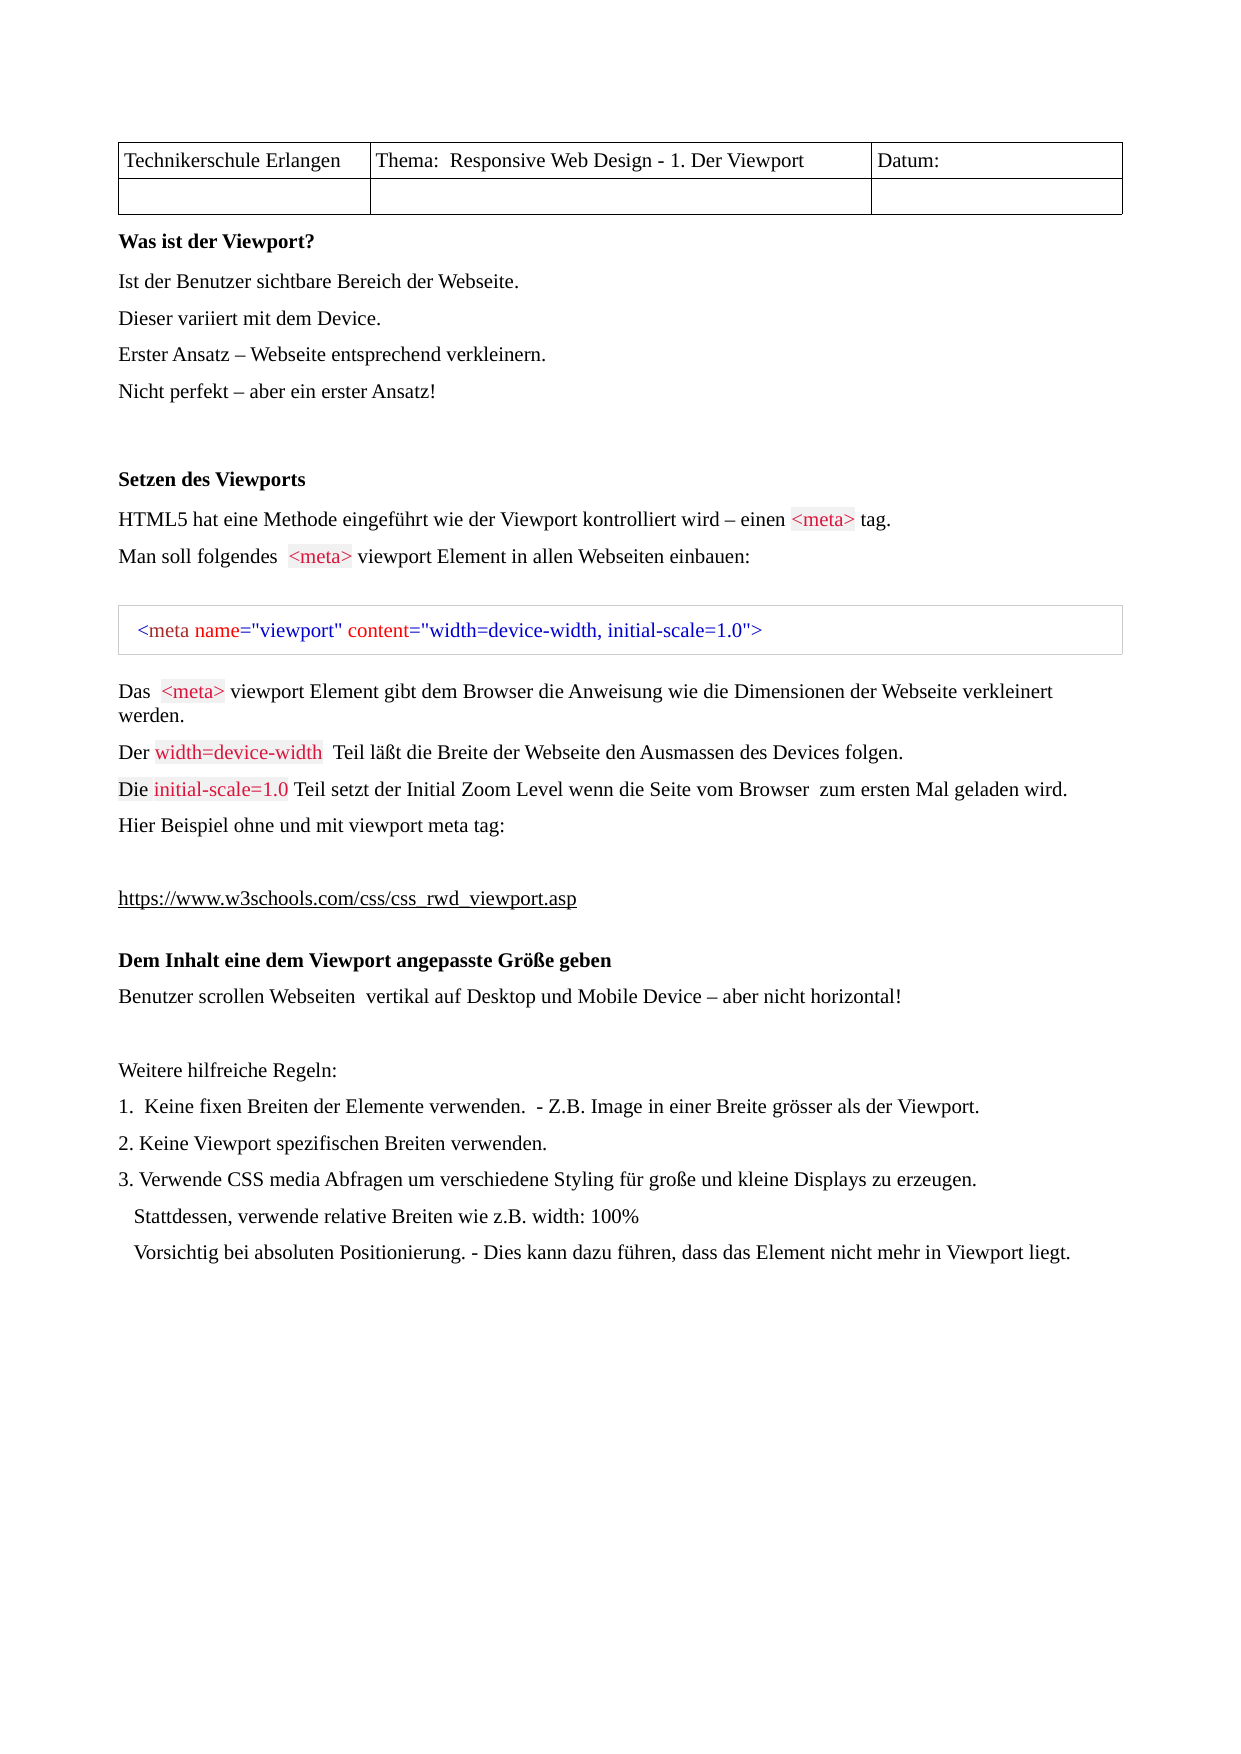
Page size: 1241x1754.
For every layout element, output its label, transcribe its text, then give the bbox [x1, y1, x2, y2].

table_cell [371, 179, 871, 213]
text Benutzer scrollen Webseiten vertikal auf Desktop und Mobile Device – aber nicht horizontal! [118, 984, 1122, 1008]
text Das <meta> viewport Element gibt dem Browser die Anweisung wie die Dimensionen der Webseite verkleinert werden. [118, 679, 1122, 727]
text 3. Verwende CSS media Abfragen um verschiedene Styling für große und kleine Displays zu erzeugen. [118, 1167, 1122, 1191]
text Der width=device-width Teil läßt die Breite der Webseite den Ausmassen des Devices folgen. [118, 740, 1122, 764]
table_cell [872, 179, 1122, 213]
text 2. Keine Viewport spezifischen Breiten verwenden. [118, 1131, 1122, 1155]
text Vorsichtig bei absoluten Positionierung. - Dies kann dazu führen, dass das Element nicht mehr in Viewport liegt. [118, 1240, 1122, 1264]
text https://www.w3schools.com/css/css_rwd_viewport.asp [118, 886, 1122, 910]
text Weitere hilfreiche Regeln: [118, 1057, 1122, 1082]
table_header Technikerschule Erlangen [119, 143, 370, 178]
text Man soll folgendes <meta> viewport Element in allen Webseiten einbauen: [118, 543, 1122, 568]
text Erster Ansatz – Webseite entsprechend verkleinern. [118, 342, 1122, 366]
text Hier Beispiel ohne und mit viewport meta tag: [118, 813, 1122, 837]
subtitle Was ist der Viewport? [118, 229, 1122, 253]
subtitle Dem Inhalt eine dem Viewport angepasste Größe geben [118, 948, 1122, 972]
table_cell [119, 179, 370, 213]
text <meta name="viewport" content="width=device-width, initial-scale=1.0"> [119, 606, 1122, 654]
table_header Thema: Responsive Web Design - 1. Der Viewport [371, 143, 871, 178]
text Nicht perfekt – aber ein erster Ansatz! [118, 378, 1122, 403]
text Ist der Benutzer sichtbare Bereich der Webseite. [118, 269, 1122, 293]
text 1. Keine fixen Breiten der Elemente verwenden. - Z.B. Image in einer Breite grösser als der Viewport. [118, 1094, 1122, 1118]
text Dieser variiert mit dem Device. [118, 305, 1122, 329]
table_header Datum: [872, 143, 1122, 178]
text Stattdessen, verwende relative Breiten wie z.B. width: 100% [118, 1204, 1122, 1228]
text Die initial-scale=1.0 Teil setzt der Initial Zoom Level wenn die Seite vom Browser zum ersten Mal geladen wird. [118, 777, 1122, 801]
subtitle Setzen des Viewports [118, 467, 1122, 491]
text HTML5 hat eine Methode eingeführt wie der Viewport kontrolliert wird – einen <meta> tag. [118, 507, 1122, 531]
